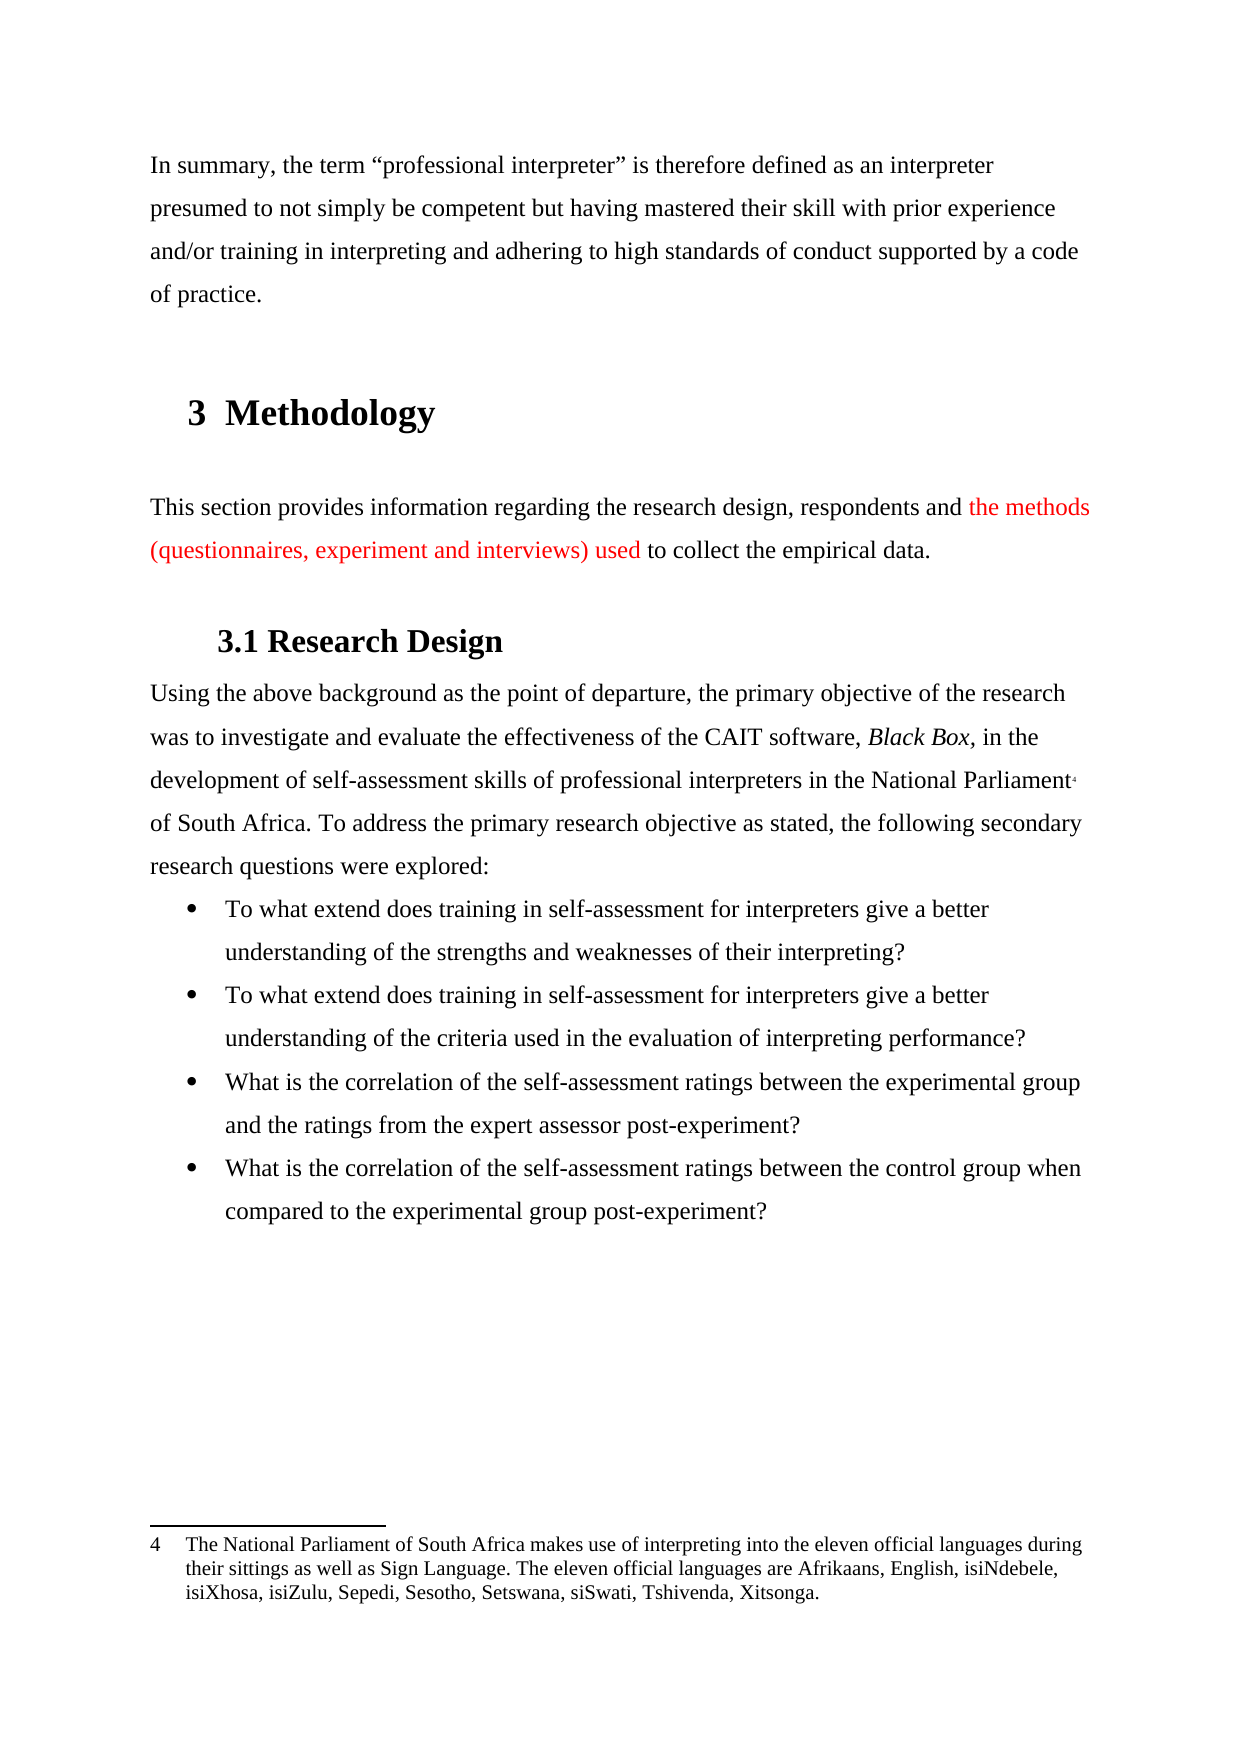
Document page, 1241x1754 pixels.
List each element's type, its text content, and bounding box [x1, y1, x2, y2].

list What is the correlation of the self-assessment ratings between the experimental group and the ratings from the expert assessor post-experiment? [187, 1067, 1090, 1138]
text Using the above background as the point of departure, the primary objective of the research was to investigate and evaluate the effectiveness of the CAIT software, Black Box, in the development of self-assessment skills of professional interpreters in the National Parliament of South Africa. To address the primary research objective as stated, the following secondary research questions were explored: [150, 678, 1090, 880]
list To what extend does training in self-assessment for interpreters give a better understanding of the criteria used in the evaluation of interpreting performance? [187, 980, 1090, 1052]
text In summary, the term “professional interpreter” is therefore defined as an interpreter presumed to not simply be competent but having mastered their skill with prior experience and/or training in interpreting and adhering to high standards of conduct supported by a code of practice. [150, 150, 1090, 308]
text 3.1 Research Design [150, 621, 1090, 659]
list To what extend does training in self-assessment for interpreters give a better understanding of the strengths and weaknesses of their interpreting? [187, 894, 1090, 966]
list Methodology [187, 391, 1090, 434]
list What is the correlation of the self-assessment ratings between the control group when compared to the experimental group post-experiment? [187, 1153, 1090, 1225]
text This section provides information regarding the research design, respondents and the methods (questionnaires, experiment and interviews) used to collect the empirical data. [150, 492, 1090, 563]
text The National Parliament of South Africa makes use of interpreting into the eleven official languages during their sittings as well as Sign Language. The eleven official languages are Afrikaans, English, isiNdebele, isiXhosa, isiZulu, Sepedi, Sesotho, Setswana, siSwati, Tshivenda, Xitsonga. [150, 1532, 1090, 1604]
